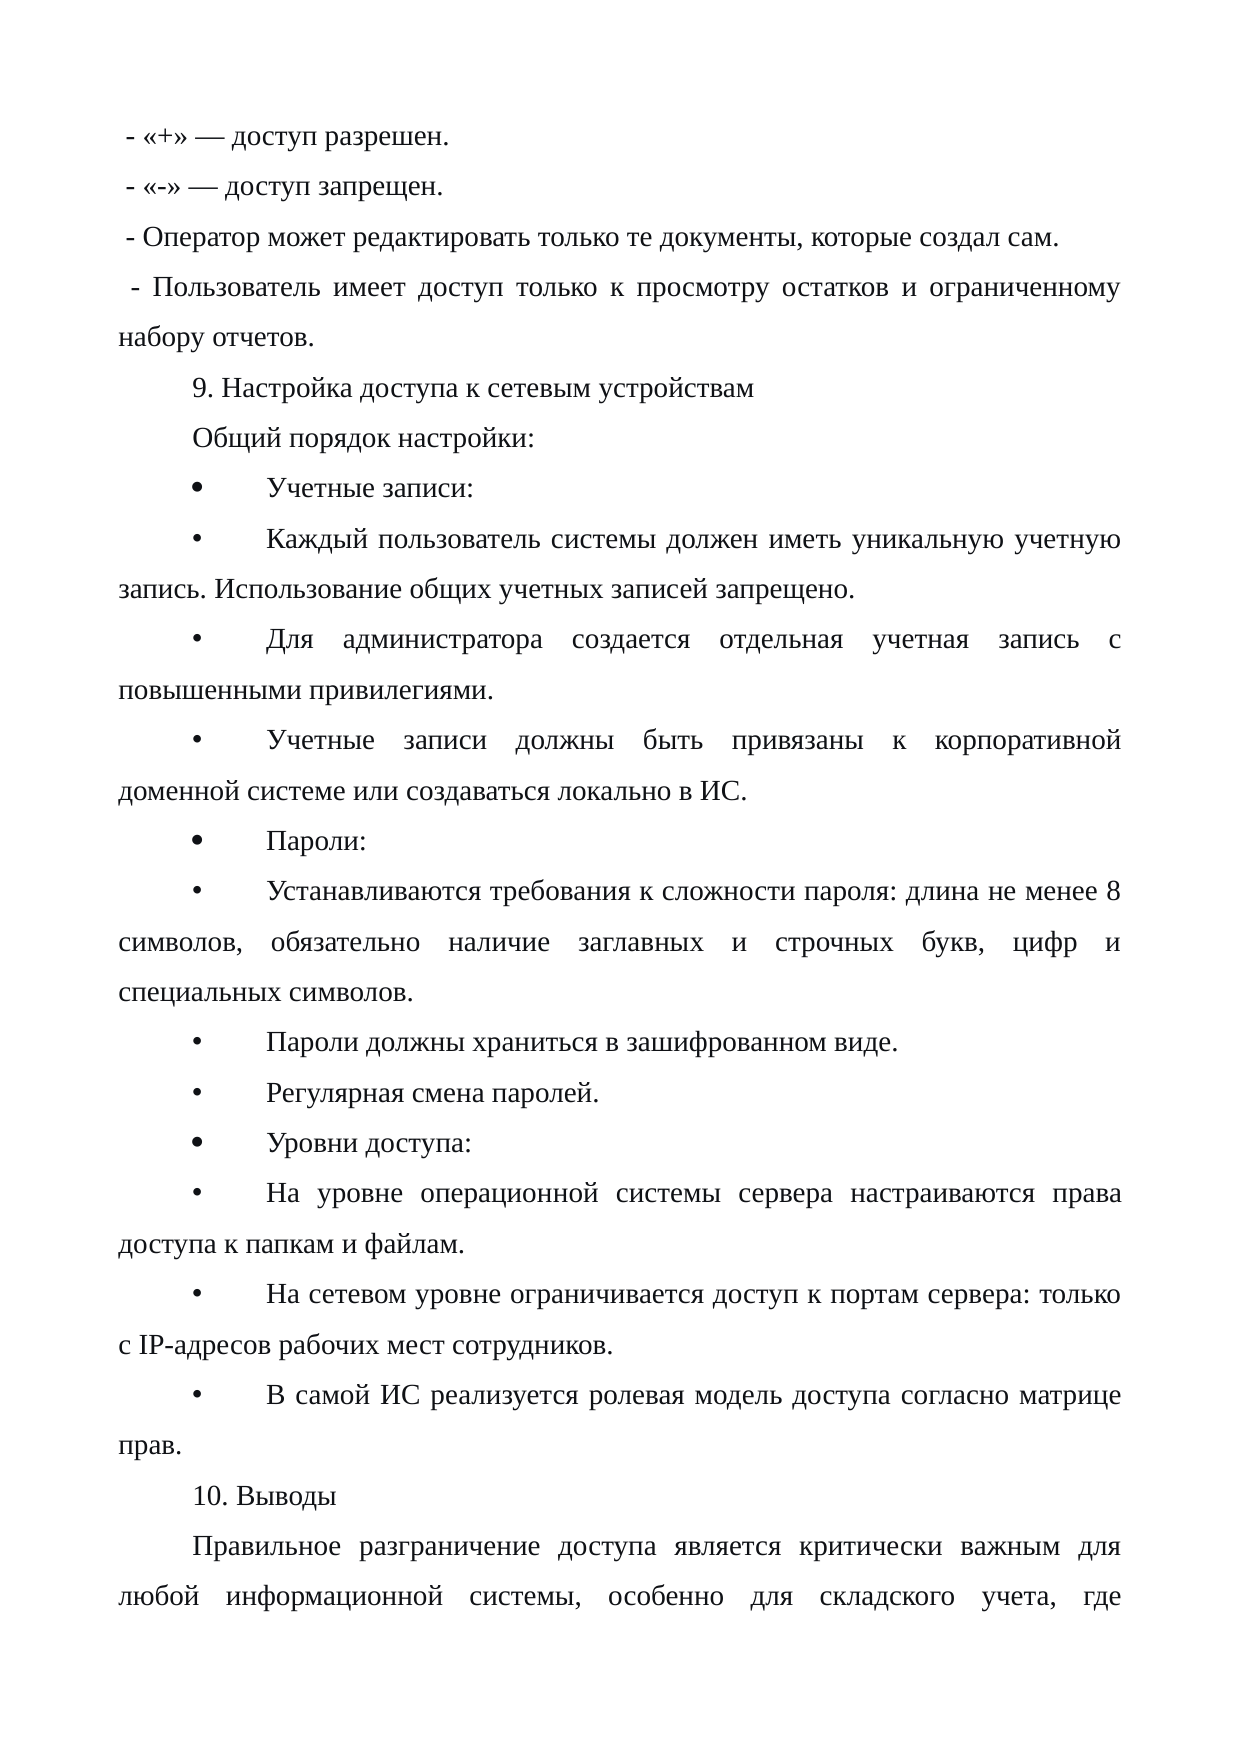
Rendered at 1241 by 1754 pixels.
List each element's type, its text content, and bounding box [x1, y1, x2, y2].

list Учетные записи: [118, 470, 1122, 504]
list Уровни доступа: [118, 1125, 1122, 1159]
subtitle 9. Настройка доступа к сетевым устройствам [118, 370, 1122, 403]
list Каждый пользователь системы должен иметь уникальную учетную запись. Использование общих учетных записей запрещено. [118, 521, 1122, 605]
list Учетные записи должны быть привязаны к корпоративной доменной системе или создаваться локально в ИС. [118, 722, 1122, 806]
list На сетевом уровне ограничивается доступ к портам сервера: только с IP-адресов рабочих мест сотрудников. [118, 1276, 1122, 1360]
list На уровне операционной системы сервера настраиваются права доступа к папкам и файлам. [118, 1176, 1122, 1259]
list В самой ИС реализуется ролевая модель доступа согласно матрице прав. [118, 1377, 1122, 1461]
subtitle Общий порядок настройки: [118, 420, 1122, 453]
text Правильное разграничение доступа является критически важным для любой информационной системы, особенно для складского учета, где [118, 1528, 1122, 1612]
subtitle 10. Выводы [118, 1478, 1122, 1511]
list Устанавливаются требования к сложности пароля: длина не менее 8 символов, обязательно наличие заглавных и строчных букв, цифр и специальных символов. [118, 873, 1122, 1008]
list - «+» — доступ разрешен. [118, 118, 1122, 152]
list Пароли должны храниться в зашифрованном виде. [118, 1024, 1122, 1058]
list Регулярная смена паролей. [118, 1075, 1122, 1108]
list - «-» — доступ запрещен. [118, 168, 1122, 202]
list Пароли: [118, 823, 1122, 857]
list Для администратора создается отдельная учетная запись с повышенными привилегиями. [118, 621, 1122, 705]
list - Пользователь имеет доступ только к просмотру остатков и ограниченному набору отчетов. [118, 269, 1122, 353]
list - Оператор может редактировать только те документы, которые создал сам. [118, 219, 1122, 252]
